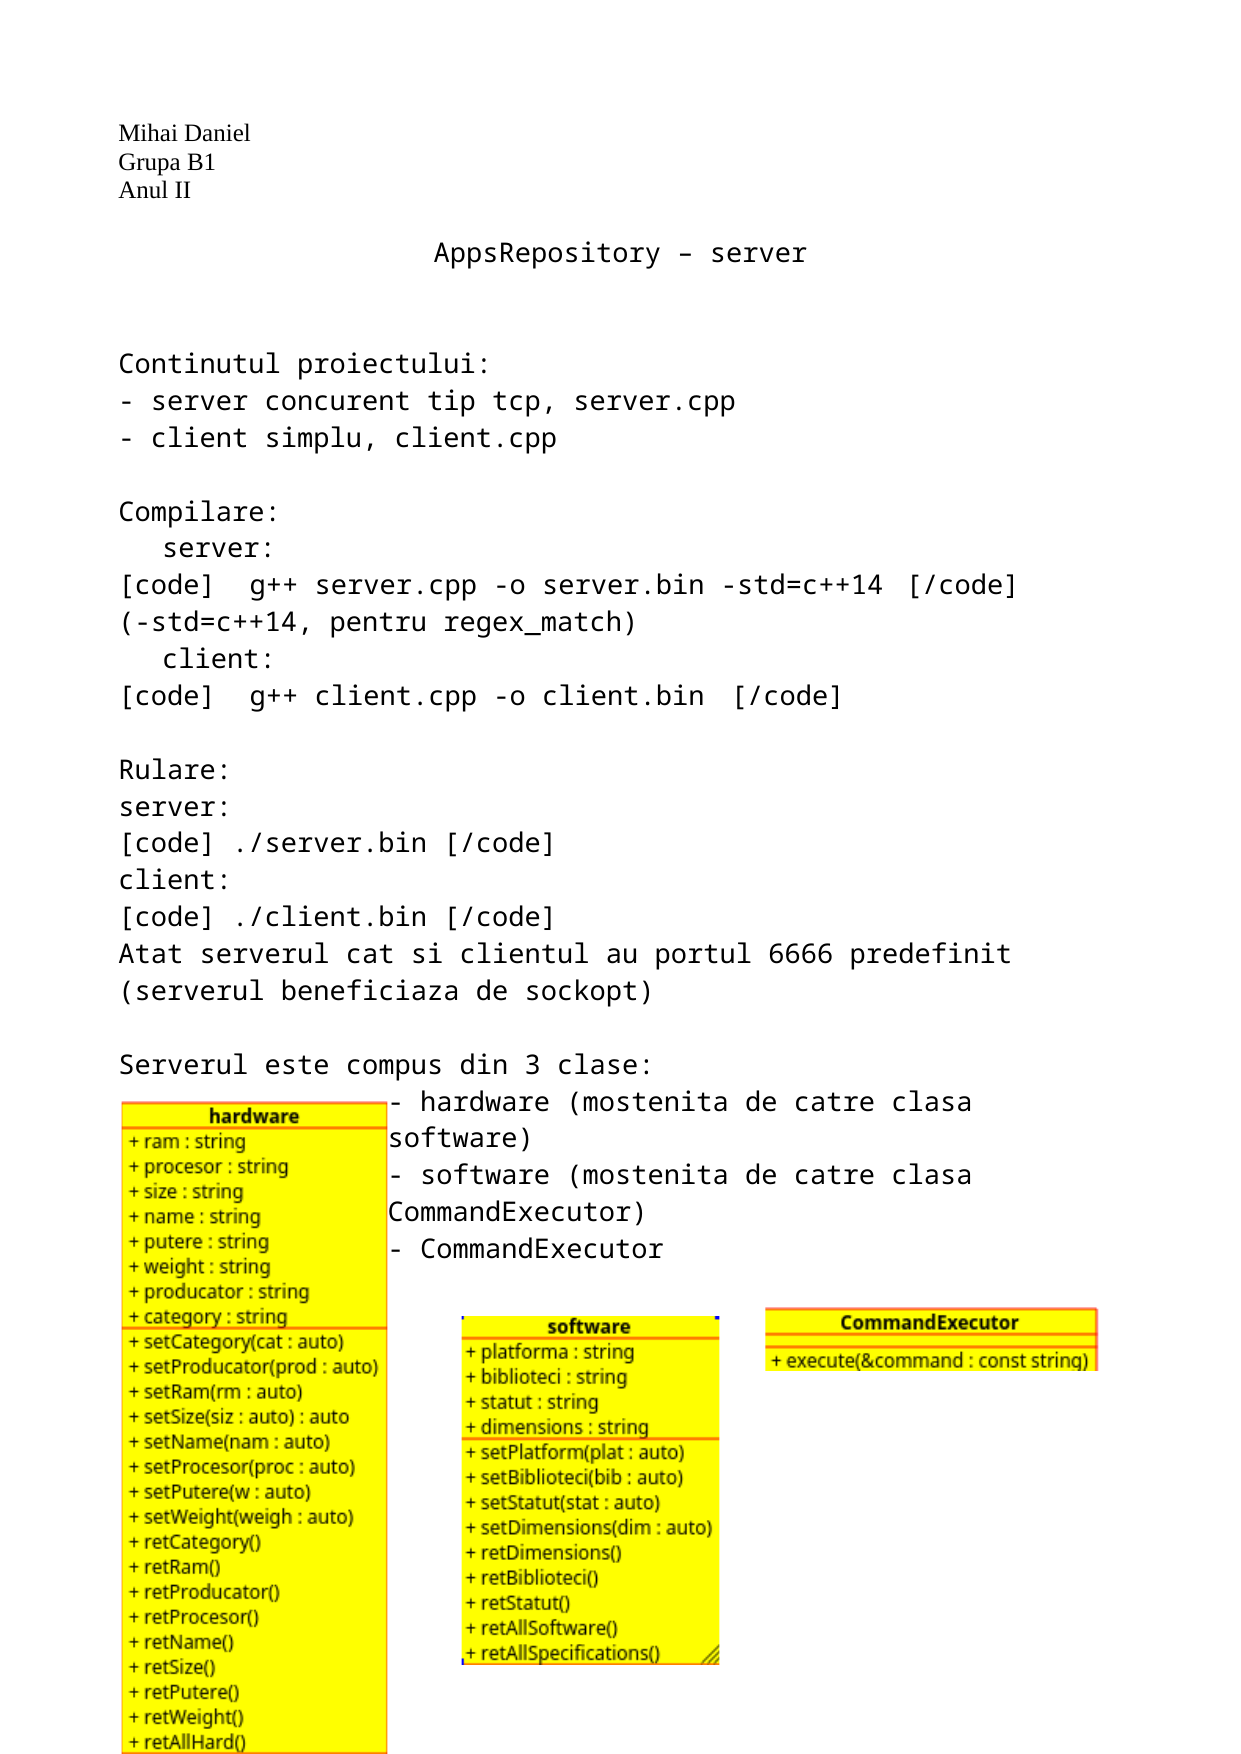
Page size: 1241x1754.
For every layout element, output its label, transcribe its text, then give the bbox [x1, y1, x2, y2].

text Serverul este compus din 3 clase: [118, 1045, 1122, 1082]
text server: [118, 529, 1122, 566]
text server: [118, 787, 1122, 824]
text - CommandExecutor [388, 1229, 1122, 1266]
text Rulare: [118, 750, 1122, 787]
picture [461, 1316, 720, 1665]
picture [121, 1100, 388, 1754]
text client: [118, 639, 1122, 676]
text Atat serverul cat si clientul au portul 6666 predefinit (serverul beneficiaza de sockopt) [118, 934, 1122, 1008]
text Continutul proiectului: [118, 344, 1122, 381]
text (-std=c++14, pentru regex_match) [118, 603, 1122, 639]
text - server concurent tip tcp, server.cpp [118, 381, 1122, 418]
text - client simplu, client.cpp [118, 418, 1122, 455]
text AppsRepository – server [118, 234, 1122, 271]
text - hardware (mostenita de catre clasa software) [118, 1082, 1122, 1156]
text [code] g++ server.cpp -o server.bin -std=c++14 [/code] [118, 566, 1122, 603]
text client: [118, 861, 1122, 898]
text [code] ./client.bin [/code] [118, 898, 1122, 934]
picture [765, 1306, 1100, 1371]
text [code] ./server.bin [/code] [118, 824, 1122, 861]
text - software (mostenita de catre clasa CommandExecutor) [388, 1156, 1122, 1229]
text Compilare: [118, 492, 1122, 529]
text [code] g++ client.cpp -o client.bin [/code] [118, 676, 1122, 713]
